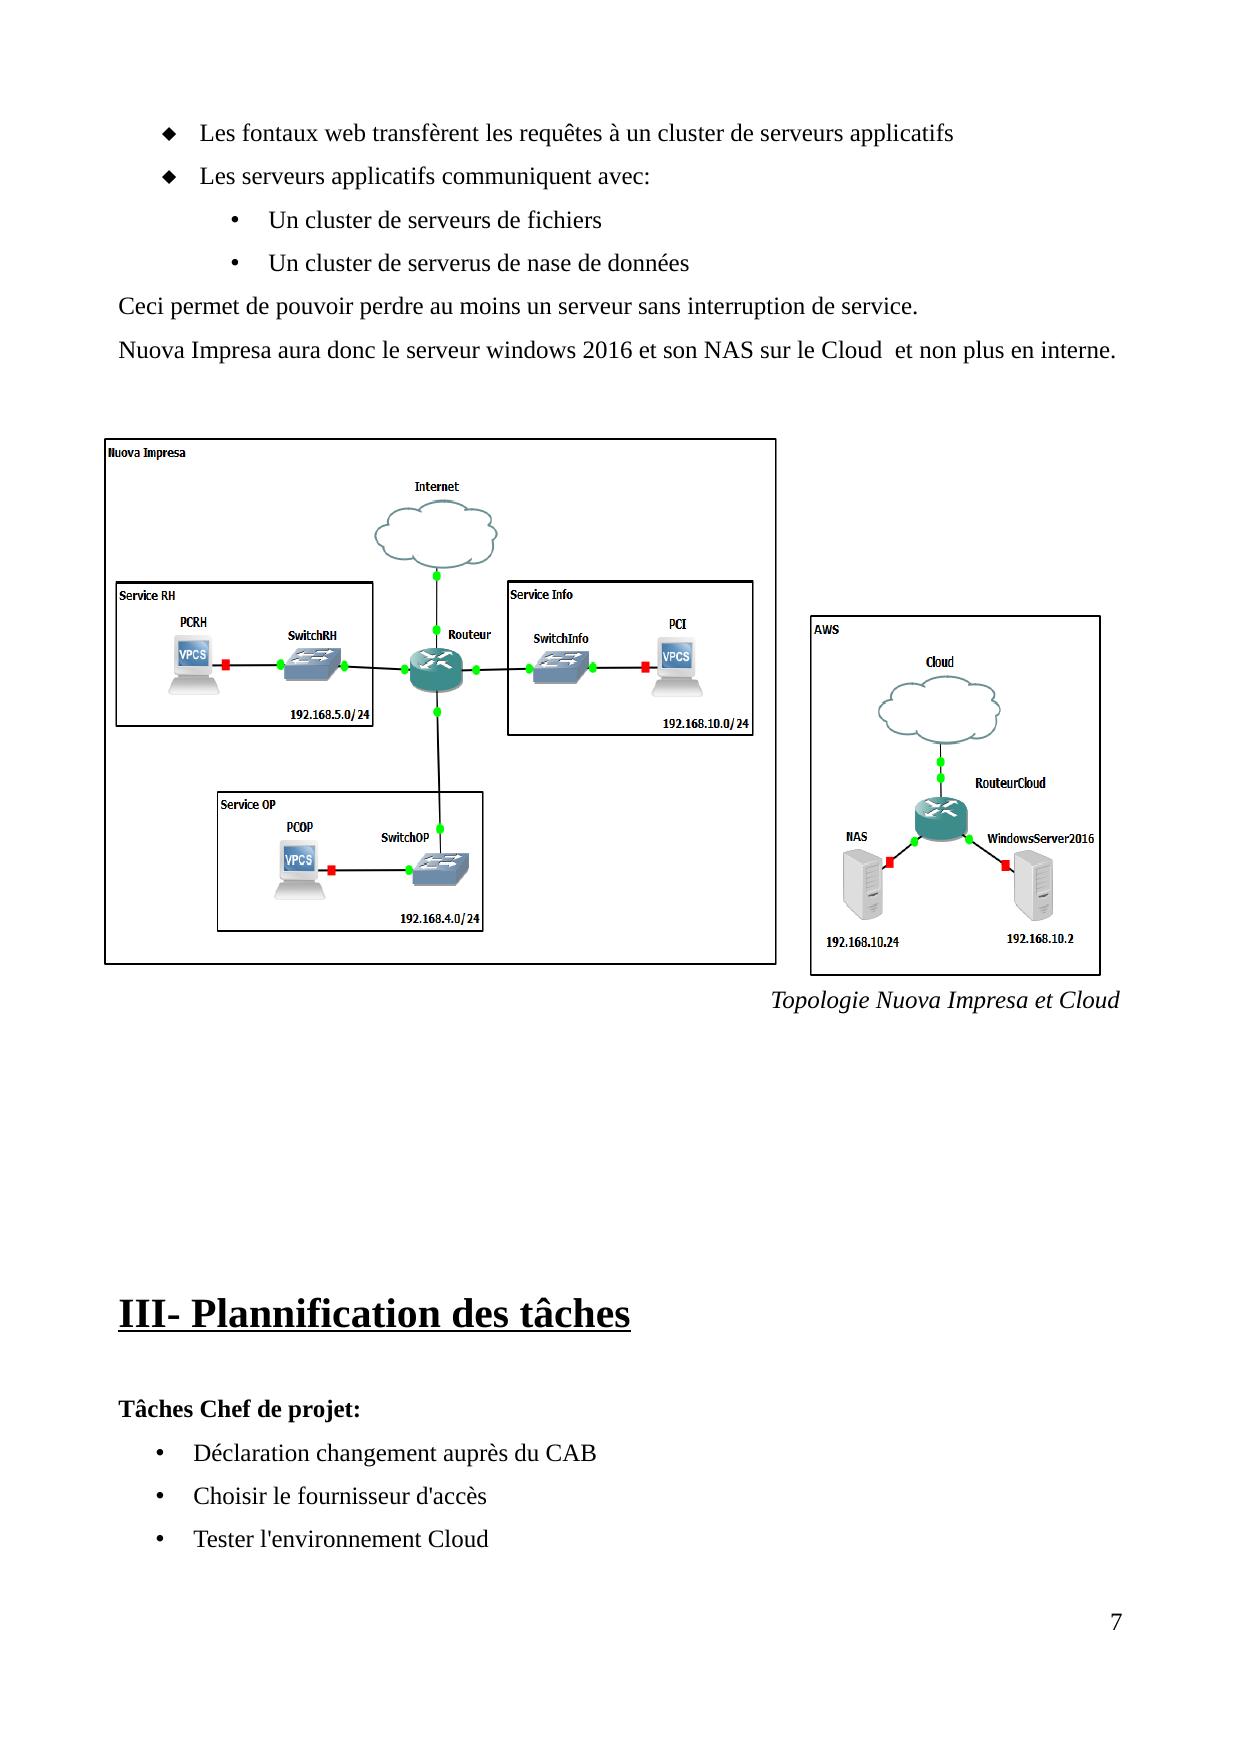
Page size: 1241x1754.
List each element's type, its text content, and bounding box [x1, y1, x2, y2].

text Tâches Chef de projet: [118, 1394, 1122, 1423]
list Les fontaux web transfèrent les requêtes à un cluster de serveurs applicatifs [162, 118, 1122, 147]
list Les serveurs applicatifs communiquent avec: [162, 161, 1122, 190]
list Un cluster de serveurs de fichiers [231, 205, 1122, 233]
text Ceci permet de pouvoir perdre au moins un serveur sans interruption de service. [118, 291, 1122, 320]
text III- Plannification des tâches [118, 1289, 1122, 1337]
text Nuova Impresa aura donc le serveur windows 2016 et son NAS sur le Cloud et non plus en interne. [118, 335, 1122, 363]
list Choisir le fournisseur d'accès [156, 1481, 1122, 1510]
list Déclaration changement auprès du CAB [156, 1438, 1122, 1467]
list Un cluster de serverus de nase de données [231, 248, 1122, 277]
picture [101, 421, 1105, 986]
list Tester l'environnement Cloud [156, 1524, 1122, 1553]
text Topologie Nuova Impresa et Cloud [118, 421, 1122, 1014]
